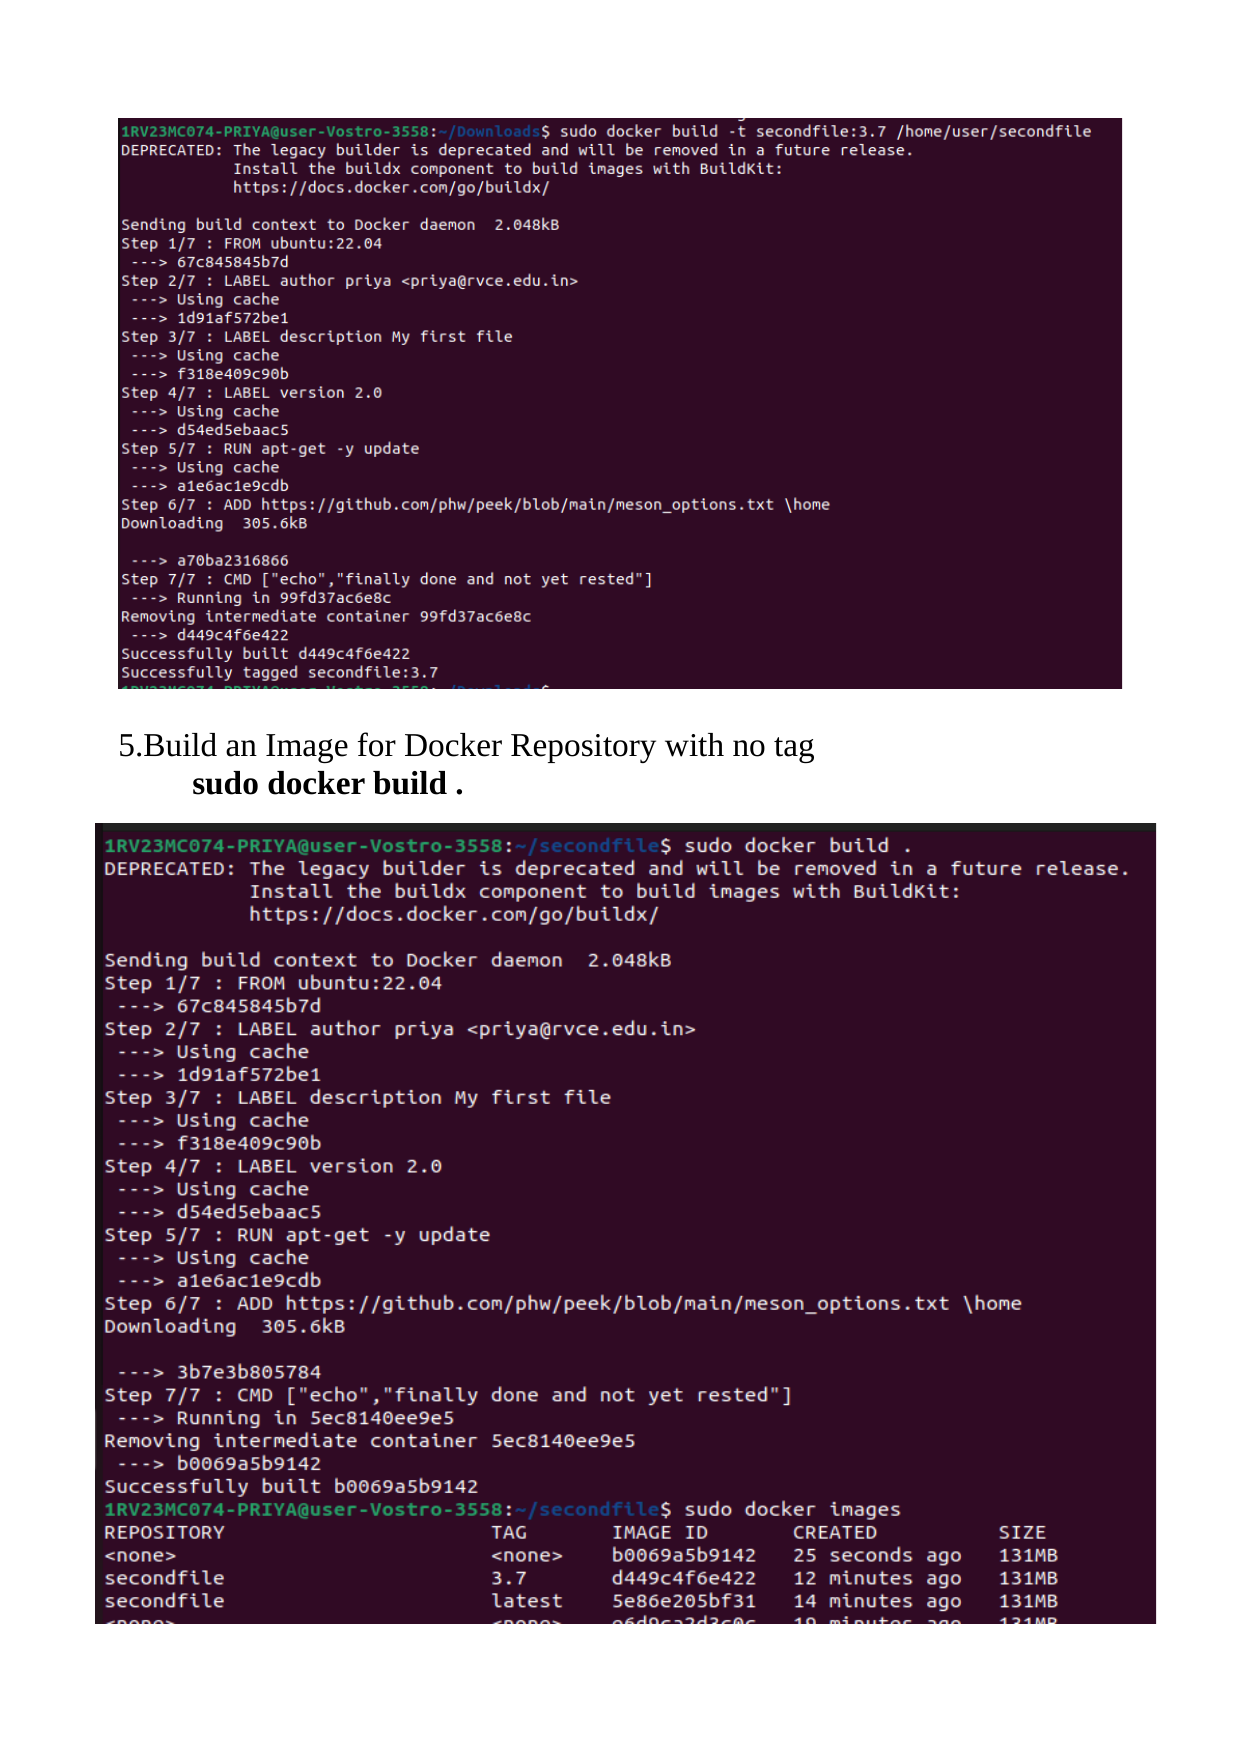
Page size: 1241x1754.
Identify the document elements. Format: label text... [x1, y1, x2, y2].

text 5.Build an Image for Docker Repository with no tag [118, 725, 1122, 763]
picture [118, 118, 1123, 689]
text sudo docker build . [118, 763, 1122, 802]
picture [95, 823, 1157, 1624]
